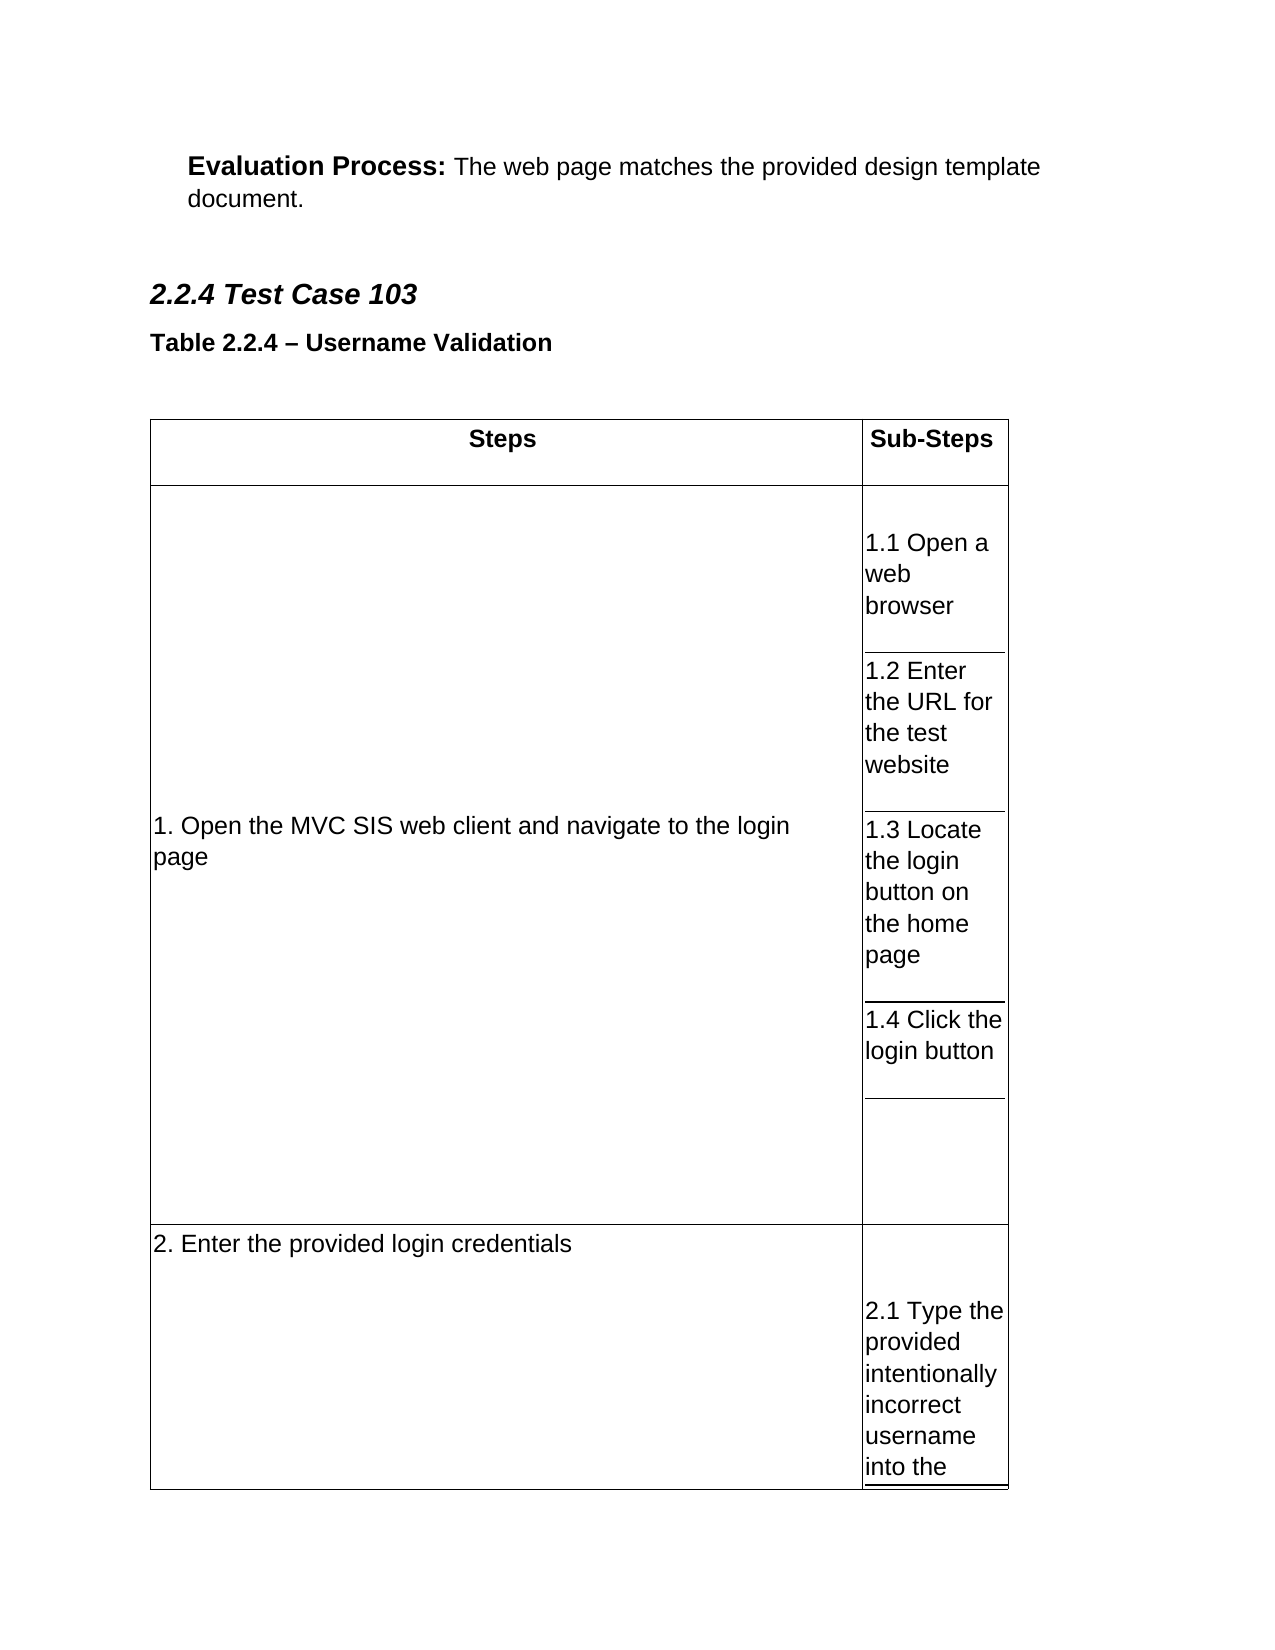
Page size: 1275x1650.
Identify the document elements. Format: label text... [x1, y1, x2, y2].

table_cell 1. Open the MVC SIS web client and navigate to the login page [151, 486, 862, 1223]
table_cell [863, 1225, 1008, 1488]
table_header Sub-Steps [863, 420, 1008, 485]
table_header 1.1 Open a web browser [865, 526, 1005, 652]
table_cell [863, 486, 1008, 1223]
text 2.2.4 Test Case 103 [150, 276, 1125, 310]
table_cell 1.3 Locate the login button on the home page [865, 812, 1005, 1001]
table_header Steps [151, 420, 862, 485]
table_cell 1.2 Enter the URL for the test website [865, 653, 1005, 811]
text Table 2.2.4 – Username Validation [150, 325, 1125, 356]
text Evaluation Process: The web page matches the provided design template document. [187, 150, 1125, 212]
table_header 2.1 Type the provided intentionally incorrect username into the [865, 1294, 1008, 1484]
table_cell 2. Enter the provided login credentials [151, 1225, 862, 1488]
table_cell 1.4 Click the login button [865, 1003, 1005, 1097]
table_cell [865, 1099, 1005, 1160]
